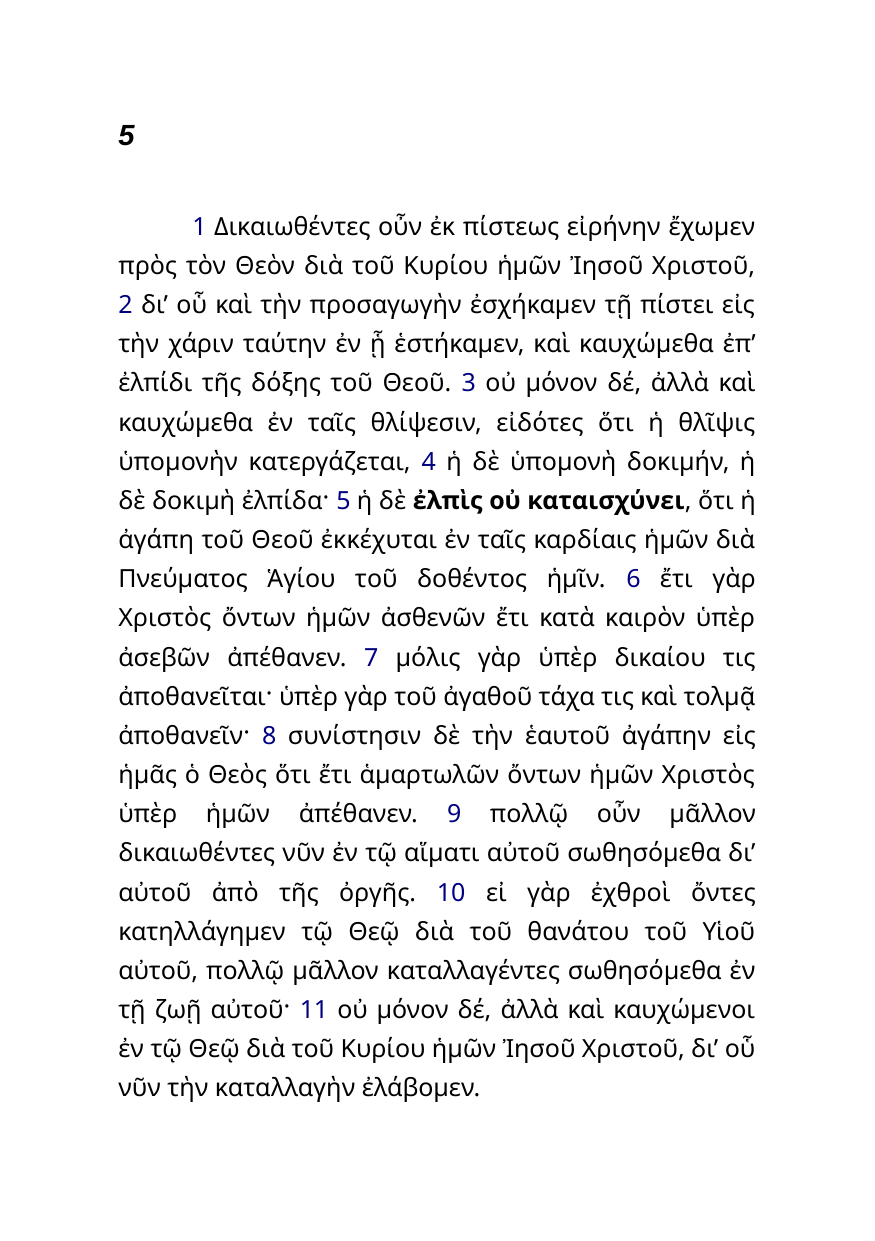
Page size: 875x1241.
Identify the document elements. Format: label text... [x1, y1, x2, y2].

text 1 Δικαιωθέντες οὖν ἐκ πίστεως εἰρήνην ἔχωμεν πρὸς τὸν Θεὸν διὰ τοῦ Κυρίου ἡμῶν Ἰησοῦ Χριστοῦ, 2 δι’ οὗ καὶ τὴν προσαγωγὴν ἐσχήκαμεν τῇ πίστει εἰς τὴν χάριν ταύτην ἐν ᾗ ἑστήκαμεν, καὶ καυχώμεθα ἐπ’ ἐλπίδι τῆς δόξης τοῦ Θεοῦ. 3 οὐ μόνον δέ, ἀλλὰ καὶ καυχώμεθα ἐν ταῖς θλίψεσιν, εἰδότες ὅτι ἡ θλῖψις ὑπομονὴν κατεργάζεται, 4 ἡ δὲ ὑπομονὴ δοκιμήν, ἡ δὲ δοκιμὴ ἐλπίδα· 5 ἡ δὲ ἐλπὶς οὐ καταισχύνει, ὅτι ἡ ἀγάπη τοῦ Θεοῦ ἐκκέχυται ἐν ταῖς καρδίαις ἡμῶν διὰ Πνεύματος Ἁγίου τοῦ δοθέντος ἡμῖν. 6 ἔτι γὰρ Χριστὸς ὄντων ἡμῶν ἀσθενῶν ἔτι κατὰ καιρὸν ὑπὲρ ἀσεβῶν ἀπέθανεν. 7 μόλις γὰρ ὑπὲρ δικαίου τις ἀποθανεῖται· ὑπὲρ γὰρ τοῦ ἀγαθοῦ τάχα τις καὶ τολμᾷ ἀποθανεῖν· 8 συνίστησιν δὲ τὴν ἑαυτοῦ ἀγάπην εἰς ἡμᾶς ὁ Θεὸς ὅτι ἔτι ἁμαρτωλῶν ὄντων ἡμῶν Χριστὸς ὑπὲρ ἡμῶν ἀπέθανεν. 9 πολλῷ οὖν μᾶλλον δικαιωθέντες νῦν ἐν τῷ αἵματι αὐτοῦ σωθησόμεθα δι’ αὐτοῦ ἀπὸ τῆς ὀργῆς. 10 εἰ γὰρ ἐχθροὶ ὄντες κατηλλάγημεν τῷ Θεῷ διὰ τοῦ θανάτου τοῦ Υἱοῦ αὐτοῦ, πολλῷ μᾶλλον καταλλαγέντες σωθησόμεθα ἐν τῇ ζωῇ αὐτοῦ· 11 οὐ μόνον δέ, ἀλλὰ καὶ καυχώμενοι ἐν τῷ Θεῷ διὰ τοῦ Κυρίου ἡμῶν Ἰησοῦ Χριστοῦ, δι’ οὗ νῦν τὴν καταλλαγὴν ἐλάβομεν. [118, 208, 756, 1104]
subtitle 5 [118, 118, 756, 152]
